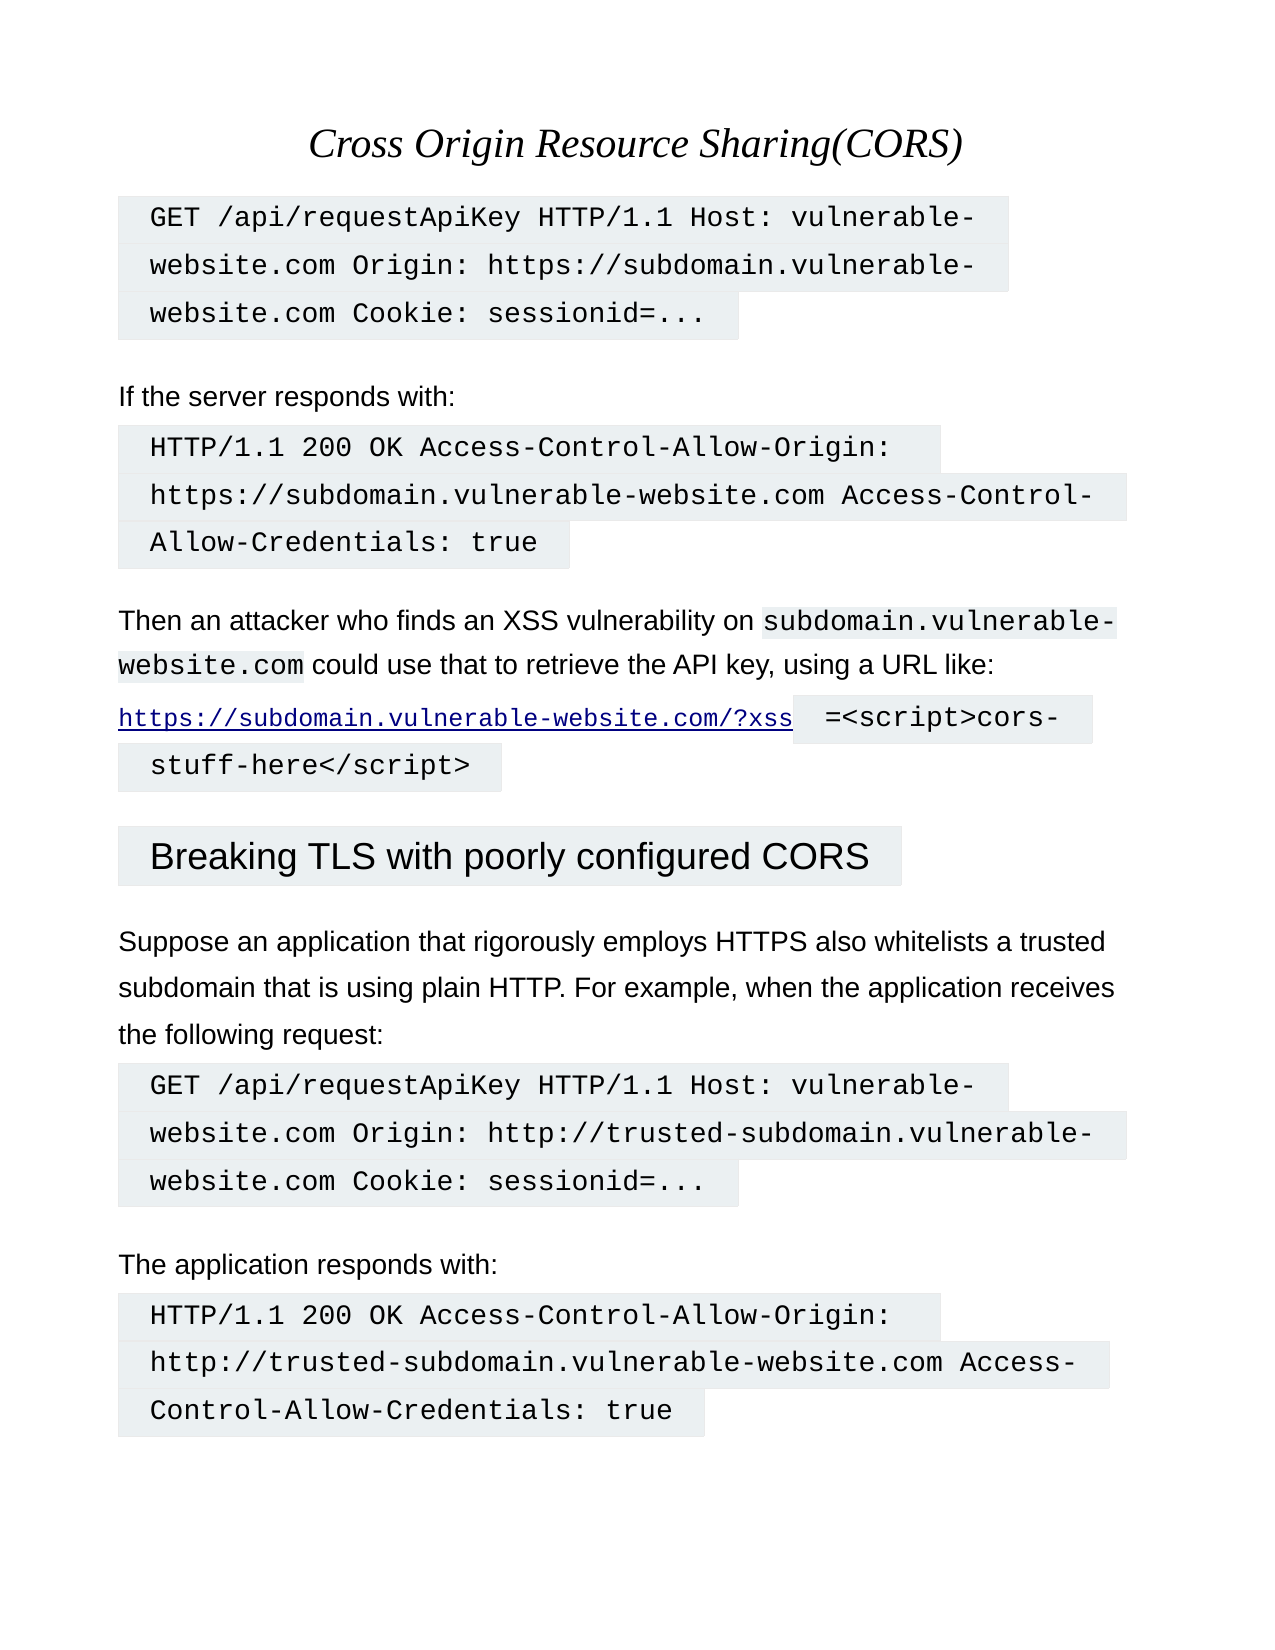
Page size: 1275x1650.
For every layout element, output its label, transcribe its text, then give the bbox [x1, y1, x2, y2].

text https://subdomain.vulnerable-website.com/?xss=<script>cors-stuff-here</script> [118, 695, 1157, 791]
subtitle [902, 826, 1157, 885]
text HTTP/1.1 200 OK Access-Control-Allow-Origin: https://subdomain.vulnerable-website.com Access-Control-Allow-Credentials: true [119, 426, 940, 473]
text If the server responds with: [118, 366, 1157, 413]
text GET /api/requestApiKey HTTP/1.1 Host: vulnerable-website.com Origin: http://trusted-subdomain.vulnerable-website.com Cookie: sessionid=... [119, 1063, 1157, 1206]
text GET /api/requestApiKey HTTP/1.1 Host: vulnerable-website.com Origin: https://subdomain.vulnerable-website.com Cookie: sessionid=... [119, 196, 1157, 339]
text The application responds with: [118, 1233, 1157, 1280]
text HTTP/1.1 200 OK Access-Control-Allow-Origin: https://subdomain.vulnerable-website.com Access-Control-Allow-Credentials: true [119, 522, 569, 568]
text Suppose an application that rigorously employs HTTPS also whitelists a trusted subdomain that is using plain HTTP. For example, when the application receives the following request: [118, 910, 1157, 1051]
subtitle Breaking TLS with poorly configured CORS [119, 827, 901, 885]
text Then an attacker who finds an XSS vulnerability on subdomain.vulnerable-website.com could use that to retrieve the API key, using a URL like: [118, 595, 1157, 683]
text HTTP/1.1 200 OK Access-Control-Allow-Origin: https://subdomain.vulnerable-website.com Access-Control-Allow-Credentials: true [570, 425, 1157, 568]
text HTTP/1.1 200 OK Access-Control-Allow-Origin: https://subdomain.vulnerable-website.com Access-Control-Allow-Credentials: true [119, 474, 1126, 520]
text HTTP/1.1 200 OK Access-Control-Allow-Origin: http://trusted-subdomain.vulnerable-website.com Access-Control-Allow-Credentials: true [119, 1293, 1157, 1436]
